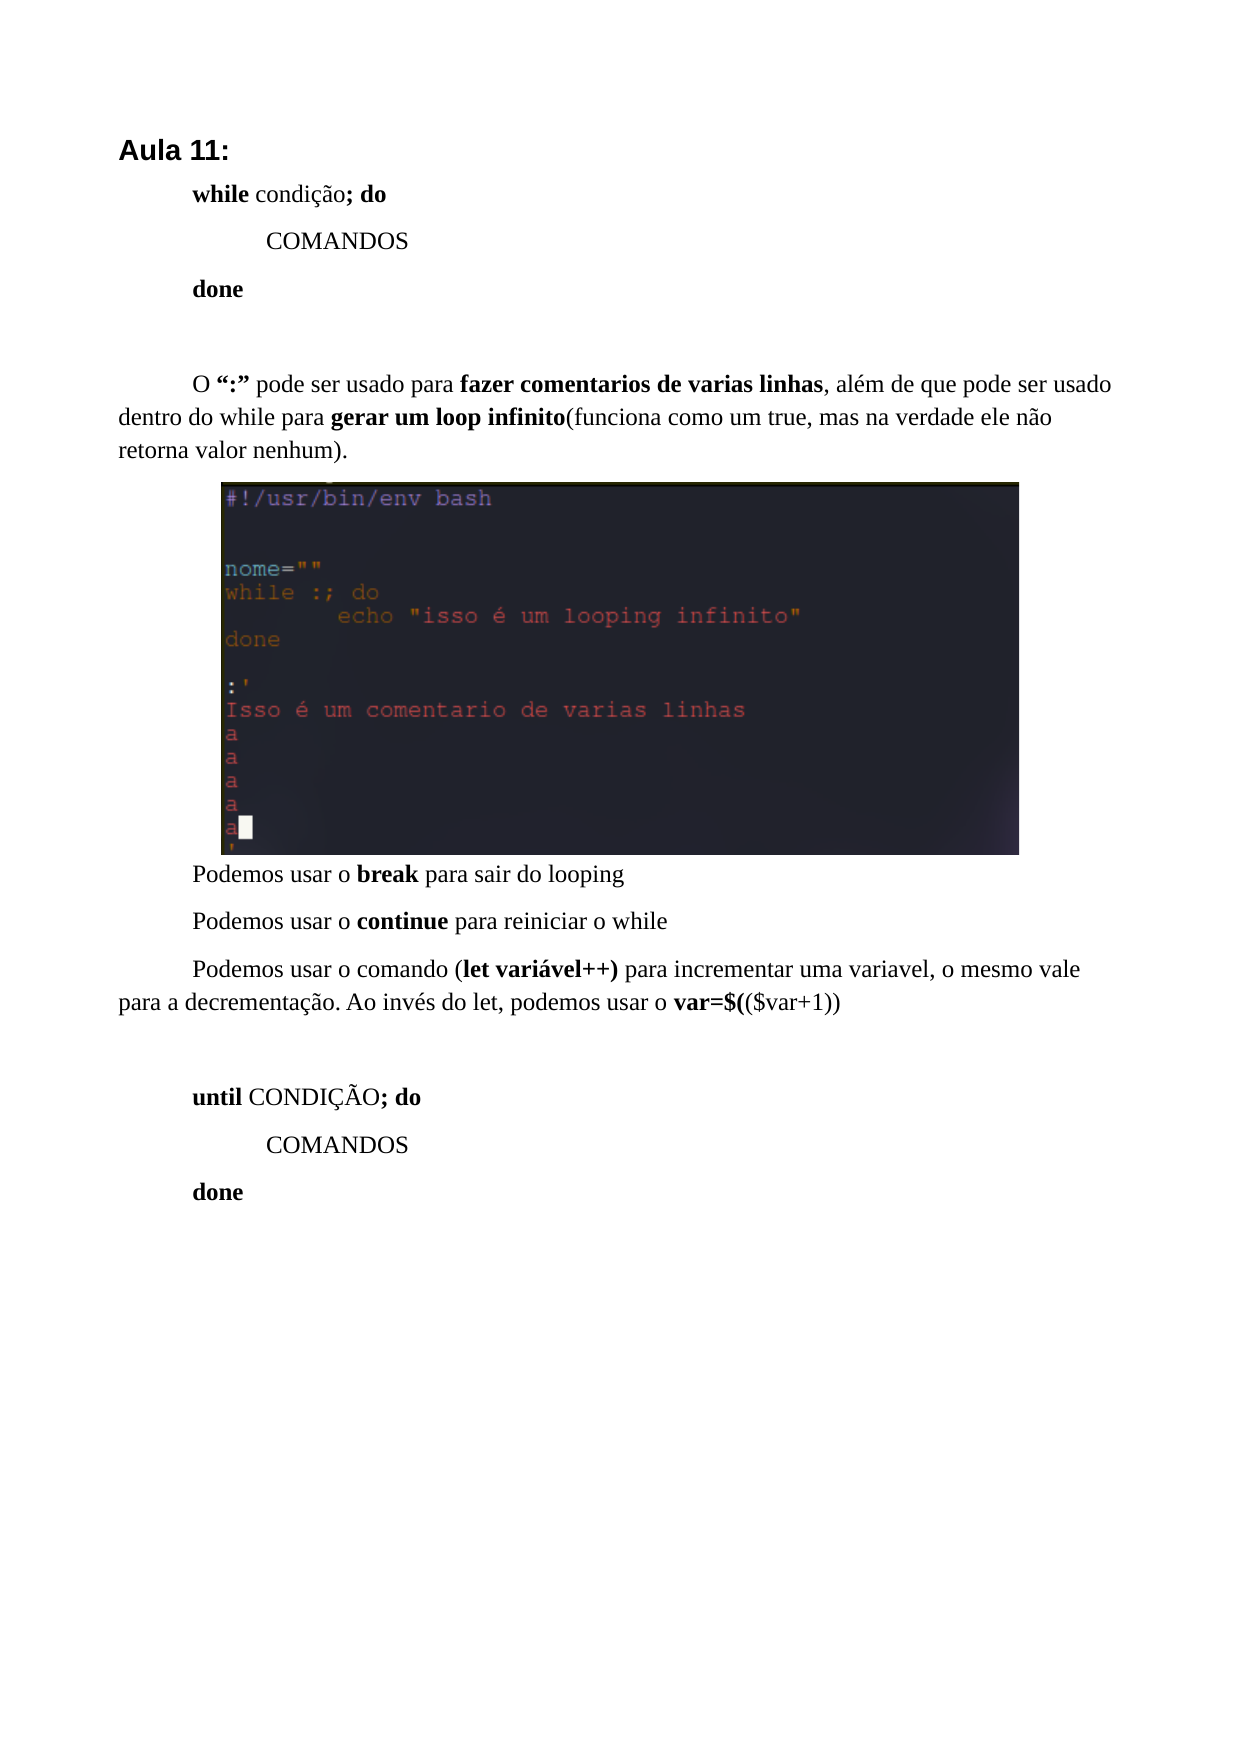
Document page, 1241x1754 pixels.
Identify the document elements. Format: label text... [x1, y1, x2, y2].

text O “:” pode ser usado para fazer comentarios de varias linhas, além de que pode ser usado dentro do while para gerar um loop infinito(funciona como um true, mas na verdade ele não retorna valor nenhum). [118, 369, 1122, 464]
text done [118, 1177, 1122, 1206]
text COMANDOS [118, 226, 1122, 255]
text Podemos usar o comando (let variável++) para incrementar uma variavel, o mesmo vale para a decrementação. Ao invés do let, podemos usar o var=$(($var+1)) [118, 954, 1122, 1016]
subtitle Aula 11: [118, 133, 1122, 166]
text Podemos usar o break para sair do looping [118, 483, 1122, 888]
text COMANDOS [118, 1130, 1122, 1159]
text Podemos usar o continue para reiniciar o while [118, 906, 1122, 935]
picture [221, 482, 1020, 855]
text done [118, 274, 1122, 303]
text while condição; do [118, 179, 1122, 207]
text until CONDIÇÃO; do [118, 1082, 1122, 1111]
